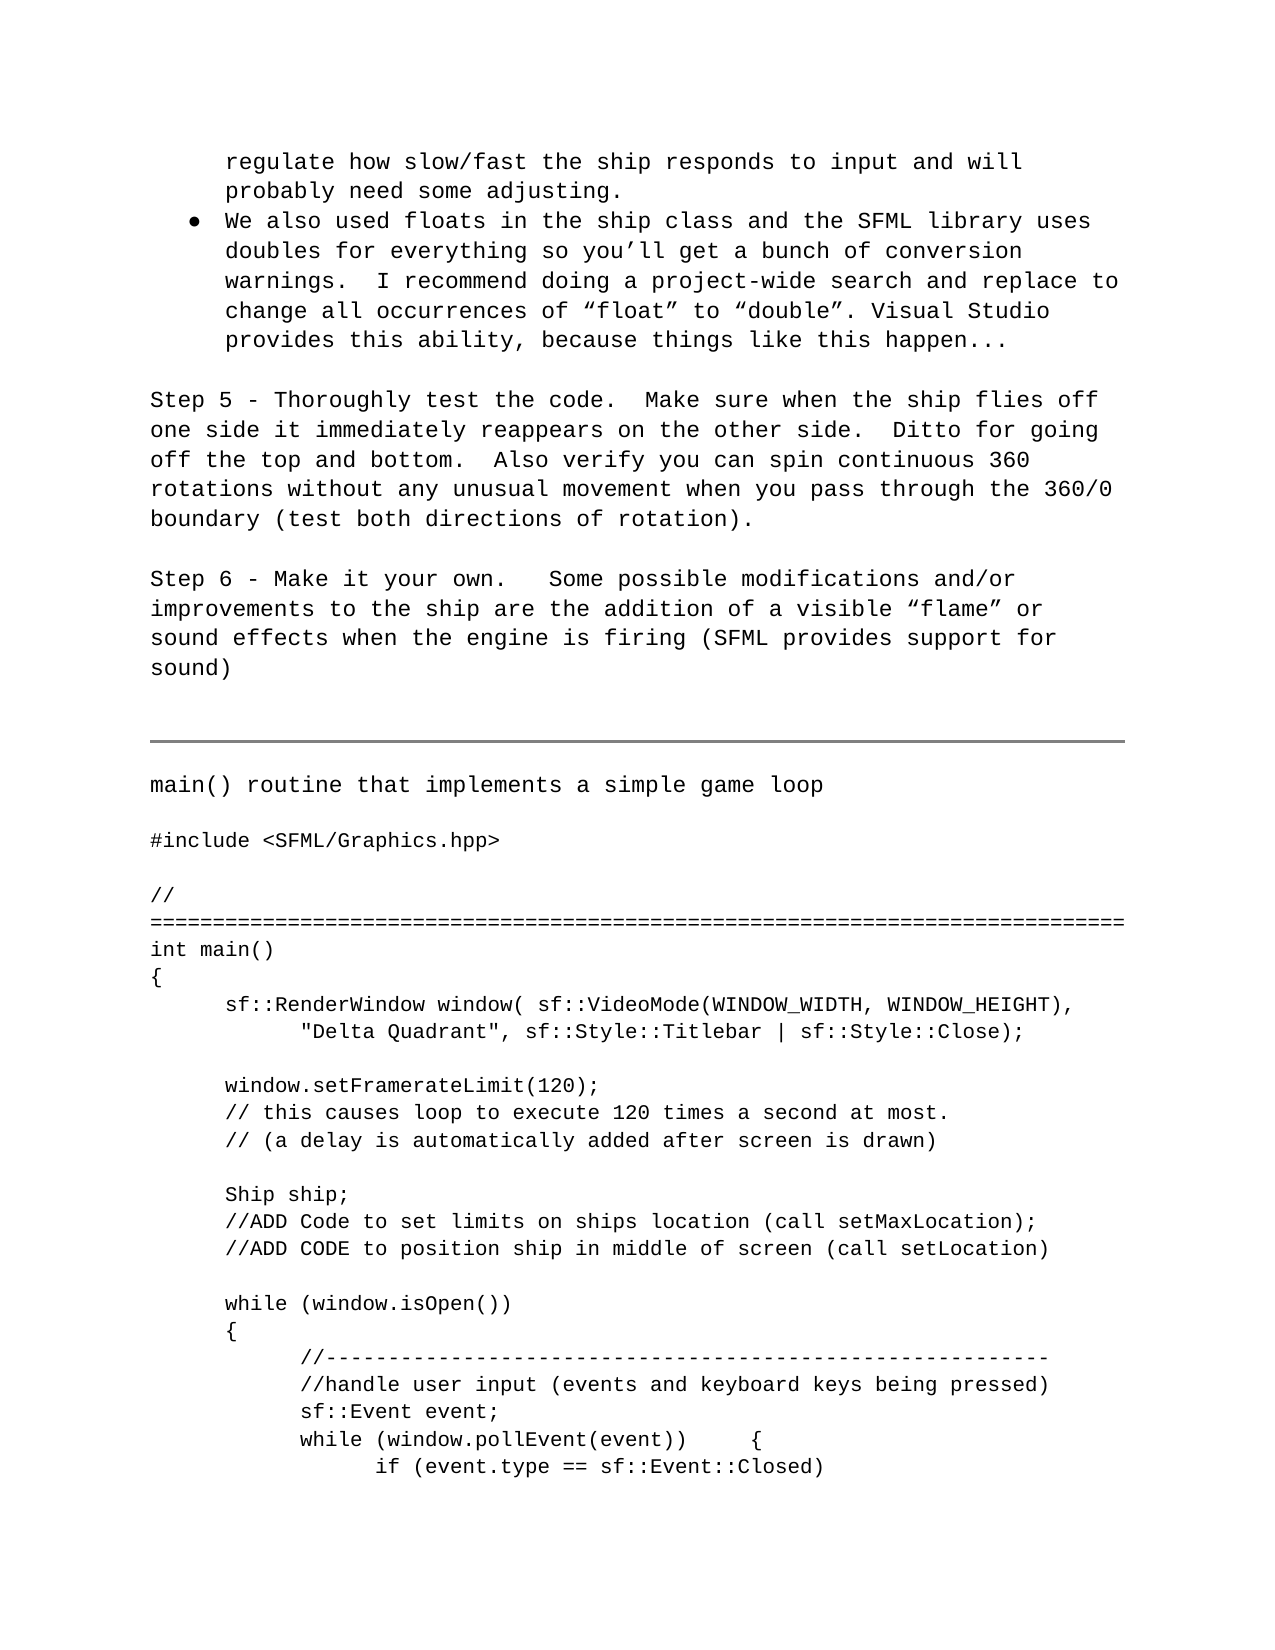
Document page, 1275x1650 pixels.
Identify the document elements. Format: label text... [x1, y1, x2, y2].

list regulate how slow/fast the ship responds to input and will probably need some adjusting. [187, 150, 1125, 206]
text //handle user input (events and keyboard keys being pressed) [150, 1374, 1125, 1398]
text window.setFramerateLimit(120); [150, 1075, 1125, 1099]
list We also used floats in the ship class and the SFML library uses doubles for everything so you’ll get a bunch of conversion warnings. I recommend doing a project-wide search and replace to change all occurrences of “float” to “double”. Visual Studio provides this ability, because things like this happen... [187, 209, 1125, 355]
text sf::Event event; [150, 1401, 1125, 1425]
text //============================================================================== [150, 885, 1125, 936]
text Ship ship; [150, 1184, 1125, 1208]
text int main() [150, 939, 1125, 963]
text "Delta Quadrant", sf::Style::Titlebar | sf::Style::Close); [225, 1021, 1125, 1044]
text sf::RenderWindow window( sf::VideoMode(WINDOW_WIDTH, WINDOW_HEIGHT), [150, 994, 1125, 1017]
text // (a delay is automatically added after screen is drawn) [150, 1129, 1125, 1153]
text Step 6 - Make it your own. Some possible modifications and/or improvements to the ship are the addition of a visible “flame” or sound effects when the engine is firing (SFML provides support for sound) [150, 567, 1125, 682]
text { [150, 1320, 1125, 1343]
text main() routine that implements a simple game loop [150, 773, 1125, 799]
text #include <SFML/Graphics.hpp> [150, 831, 1125, 854]
text while (window.isOpen()) [150, 1293, 1125, 1316]
text { [150, 966, 1125, 990]
text Step 5 - Thoroughly test the code. Make sure when the ship flies off one side it immediately reappears on the other side. Ditto for going off the top and bottom. Also verify you can spin continuous 360 rotations without any unusual movement when you pass through the 360/0 boundary (test both directions of rotation). [150, 388, 1125, 533]
text while (window.pollEvent(event)) { [150, 1429, 1125, 1452]
text //ADD Code to set limits on ships location (call setMaxLocation); [150, 1211, 1125, 1235]
text if (event.type == sf::Event::Closed) [150, 1456, 1125, 1479]
text //---------------------------------------------------------- [150, 1347, 1125, 1371]
text // this causes loop to execute 120 times a second at most. [150, 1102, 1125, 1126]
text //ADD CODE to position ship in middle of screen (call setLocation) [150, 1238, 1125, 1262]
